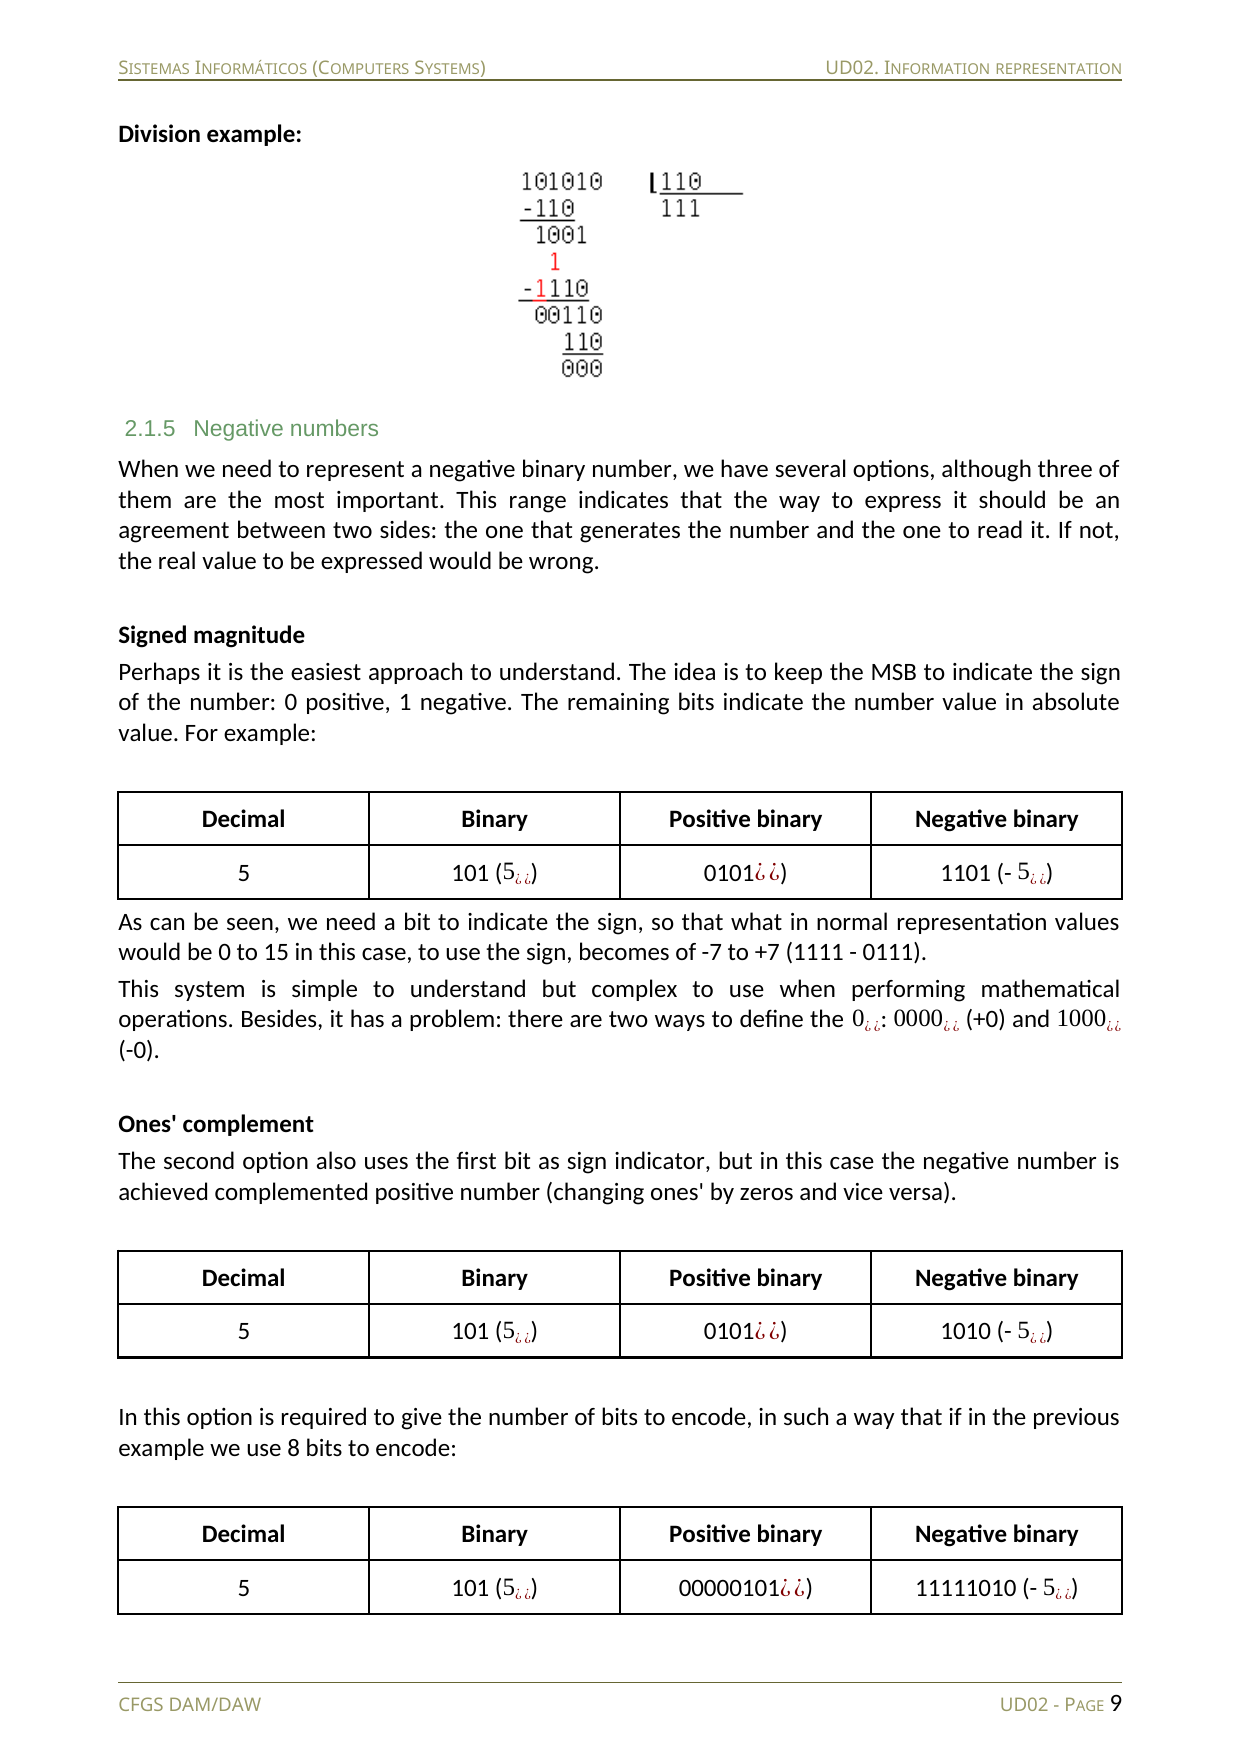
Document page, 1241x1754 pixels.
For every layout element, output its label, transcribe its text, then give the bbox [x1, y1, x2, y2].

table_header Decimal [119, 1508, 368, 1559]
table_header Negative binary [872, 1252, 1121, 1303]
text As can be seen, we need a bit to indicate the sign, so that what in normal representation values would be 0 to 15 in this case, to use the sign, becomes of -7 to +7 (1111 - 0111). [118, 906, 1122, 967]
text Ones' complement [118, 1108, 1122, 1139]
table_cell 5 [119, 1305, 368, 1356]
table_cell 11111010 (- ) [872, 1561, 1121, 1613]
table_header Binary [370, 1508, 619, 1559]
table_header Decimal [119, 793, 368, 844]
table_cell 5 [119, 1561, 368, 1613]
table_cell 5 [119, 846, 368, 898]
table_cell 1101 (- ) [872, 846, 1121, 898]
table_header Binary [370, 793, 619, 844]
table_header Positive binary [621, 793, 870, 844]
picture [481, 155, 759, 396]
table_cell 101 () [370, 1305, 619, 1356]
text Division example: [118, 118, 1122, 148]
table_header Binary [370, 1252, 619, 1303]
table_header Negative binary [872, 793, 1121, 844]
text The second option also uses the first bit as sign indicator, but in this case the negative number is achieved complemented positive number (changing ones' by zeros and vice versa). [118, 1145, 1122, 1206]
text When we need to represent a negative binary number, we have several options, although three of them are the most important. This range indicates that the way to express it should be an agreement between two sides: the one that generates the number and the one to read it. If not, the real value to be expressed would be wrong. [118, 453, 1122, 575]
text In this option is required to give the number of bits to encode, in such a way that if in the previous example we use 8 bits to encode: [118, 1401, 1122, 1462]
text Perhaps it is the easiest approach to understand. The idea is to keep the MSB to indicate the sign of the number: 0 positive, 1 negative. The remaining bits indicate the number value in absolute value. For example: [118, 656, 1122, 747]
table_header Positive binary [621, 1252, 870, 1303]
table_cell 1010 (- ) [872, 1305, 1121, 1356]
table_cell 101 () [370, 1561, 619, 1613]
table_cell 00000101) [621, 1561, 870, 1613]
subtitle Negative numbers [118, 414, 1122, 441]
table_cell 0101) [621, 1305, 870, 1356]
table_cell 101 () [370, 846, 619, 898]
table_header Decimal [119, 1252, 368, 1303]
table_header Negative binary [872, 1508, 1121, 1559]
text This system is simple to understand but complex to use when performing mathematical operations. Besides, it has a problem: there are two ways to define the : (+0) and (-0). [118, 973, 1122, 1065]
table_cell 0101) [621, 846, 870, 898]
table_header Positive binary [621, 1508, 870, 1559]
text Signed magnitude [118, 619, 1122, 649]
